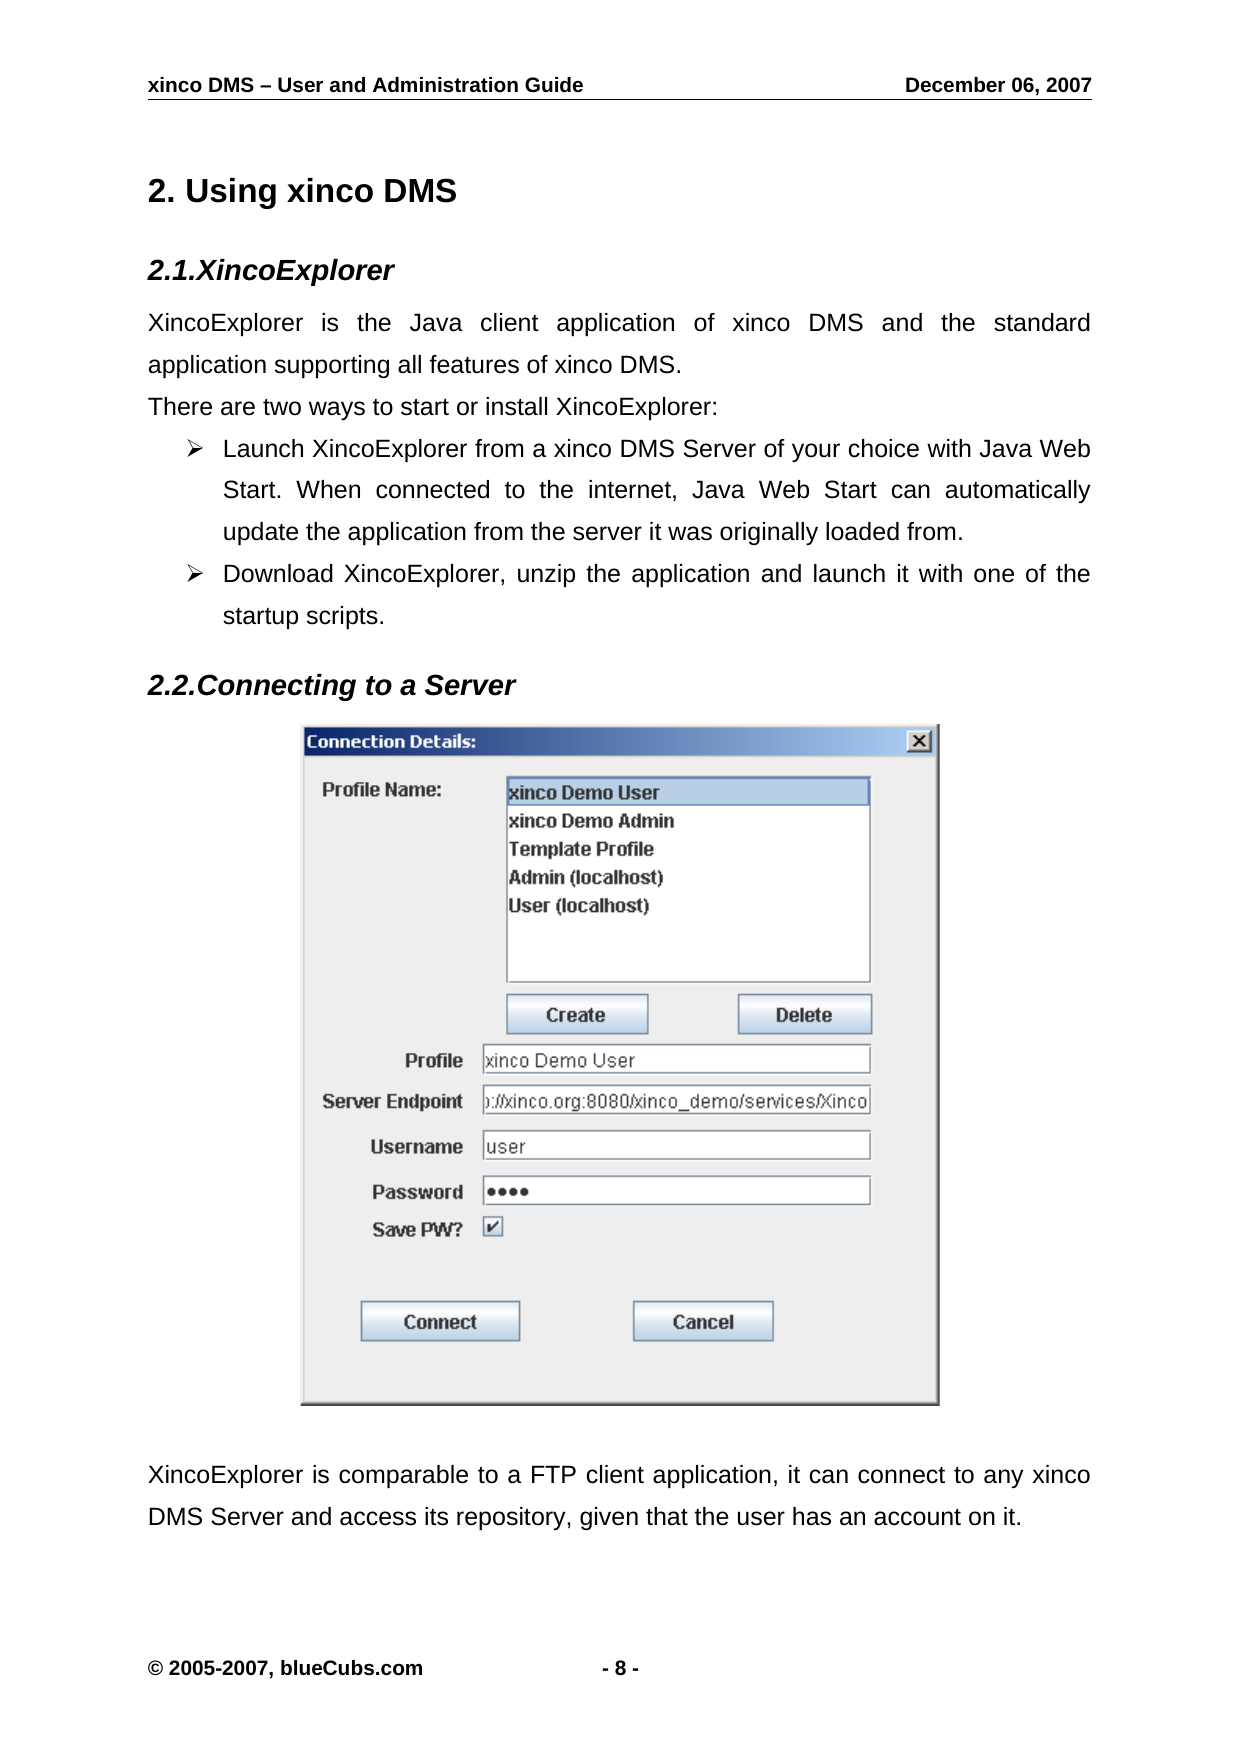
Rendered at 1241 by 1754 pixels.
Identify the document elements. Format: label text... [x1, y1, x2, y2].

text XincoExplorer is comparable to a FTP client application, it can connect to any xinco DMS Server and access its repository, given that the user has an account on it. [148, 1461, 1092, 1531]
list Launch XincoExplorer from a xinco DMS Server of your choice with Java Web Start. When connected to the internet, Java Web Start can automatically update the application from the server it was originally loaded from. [185, 434, 1092, 546]
picture [300, 724, 940, 1406]
subtitle Connecting to a Server [148, 669, 1092, 702]
text XincoExplorer is the Java client application of xinco DMS and the standard application supporting all features of xinco DMS. [148, 309, 1092, 378]
text There are two ways to start or install XincoExplorer: [148, 392, 1092, 420]
list Download XincoExplorer, unzip the application and launch it with one of the startup scripts. [185, 560, 1092, 630]
subtitle XincoExplorer [148, 254, 1092, 286]
subtitle Using xinco DMS [148, 173, 1092, 210]
